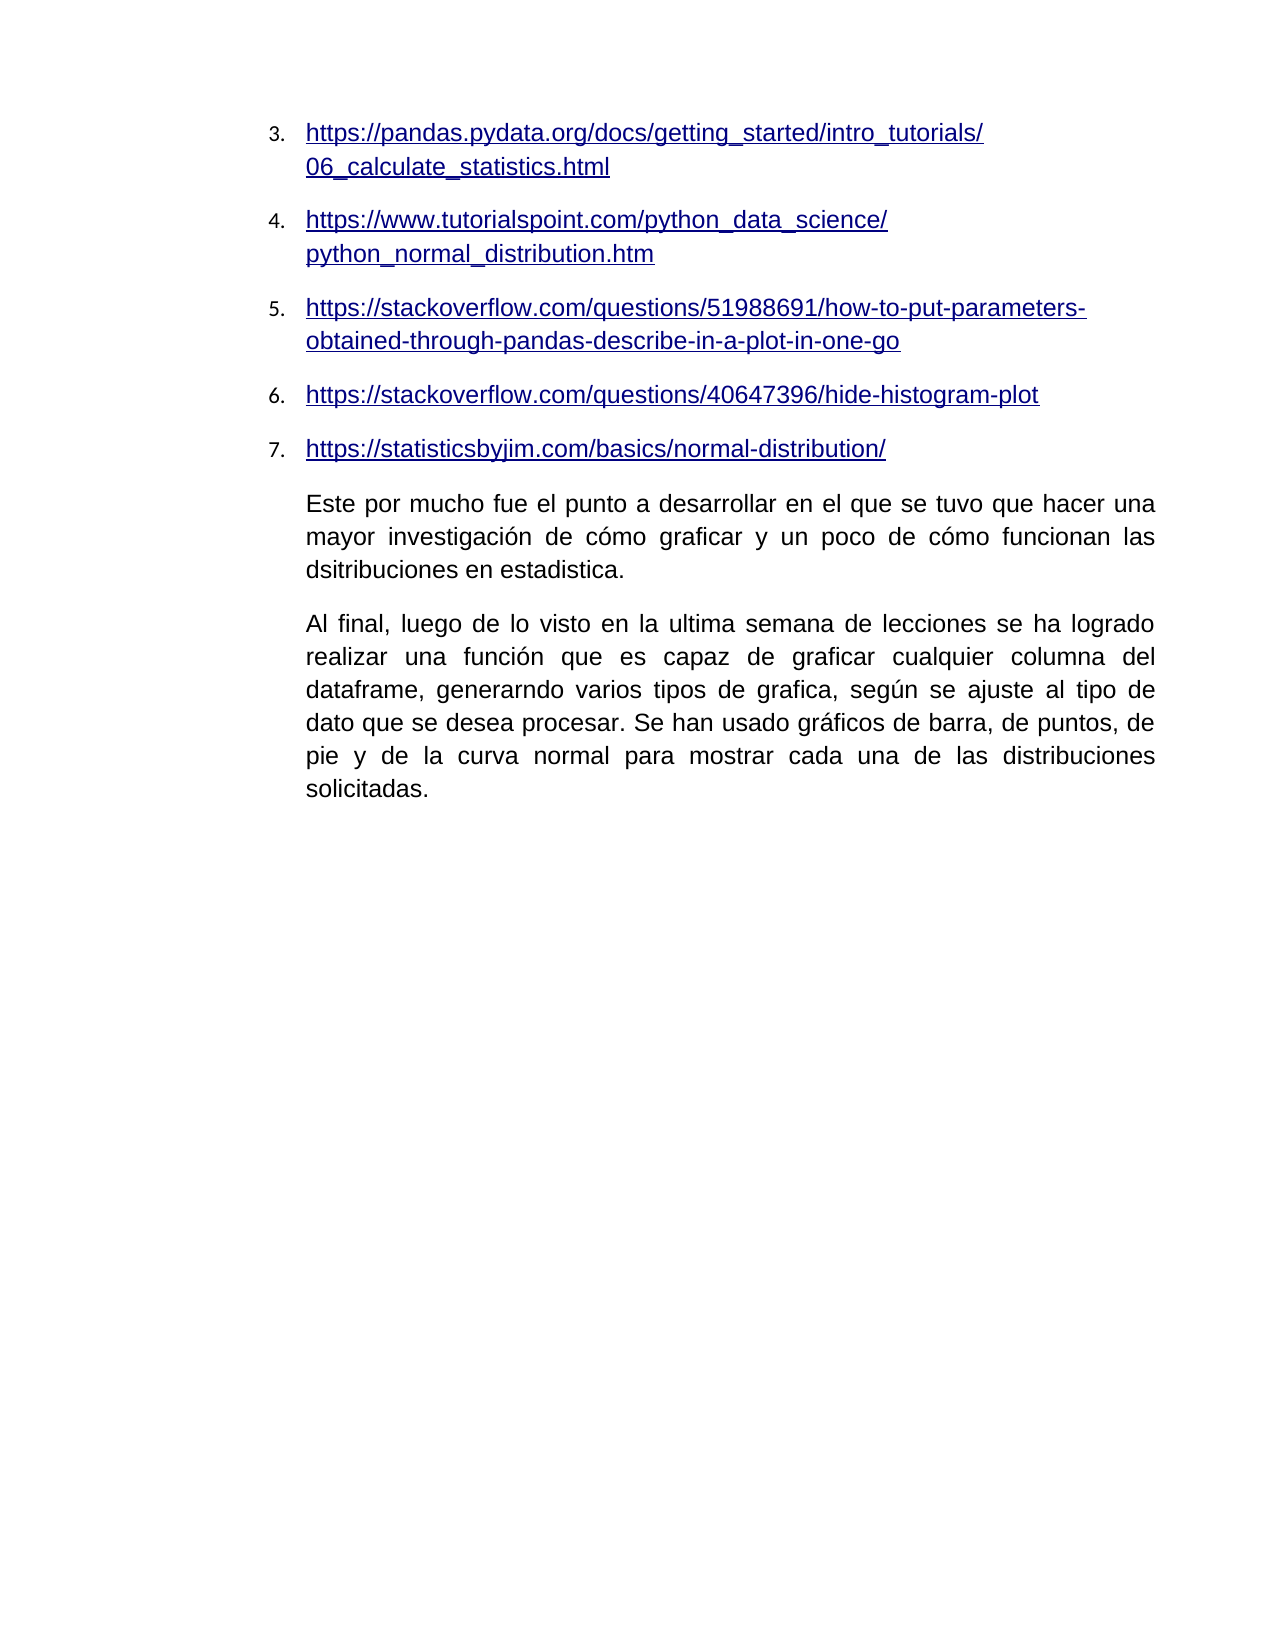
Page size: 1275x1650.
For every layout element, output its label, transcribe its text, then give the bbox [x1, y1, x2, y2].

list Este por mucho fue el punto a desarrollar en el que se tuvo que hacer una mayor investigación de cómo graficar y un poco de cómo funcionan las dsitribuciones en estadistica. [268, 489, 1157, 583]
list https://pandas.pydata.org/docs/getting_started/intro_tutorials/06_calculate_statistics.html [268, 118, 1157, 180]
list https://www.tutorialspoint.com/python_data_science/python_normal_distribution.htm [268, 205, 1157, 268]
list https://statisticsbyjim.com/basics/normal-distribution/ [268, 434, 1157, 463]
list https://stackoverflow.com/questions/40647396/hide-histogram-plot [268, 380, 1157, 409]
list Al final, luego de lo visto en la ultima semana de lecciones se ha logrado realizar una función que es capaz de graficar cualquier columna del dataframe, generarndo varios tipos de grafica, según se ajuste al tipo de dato que se desea procesar. Se han usado gráficos de barra, de puntos, de pie y de la curva normal para mostrar cada una de las distribuciones solicitadas. [268, 609, 1157, 802]
list https://stackoverflow.com/questions/51988691/how-to-put-parameters-obtained-through-pandas-describe-in-a-plot-in-one-go [268, 293, 1157, 355]
